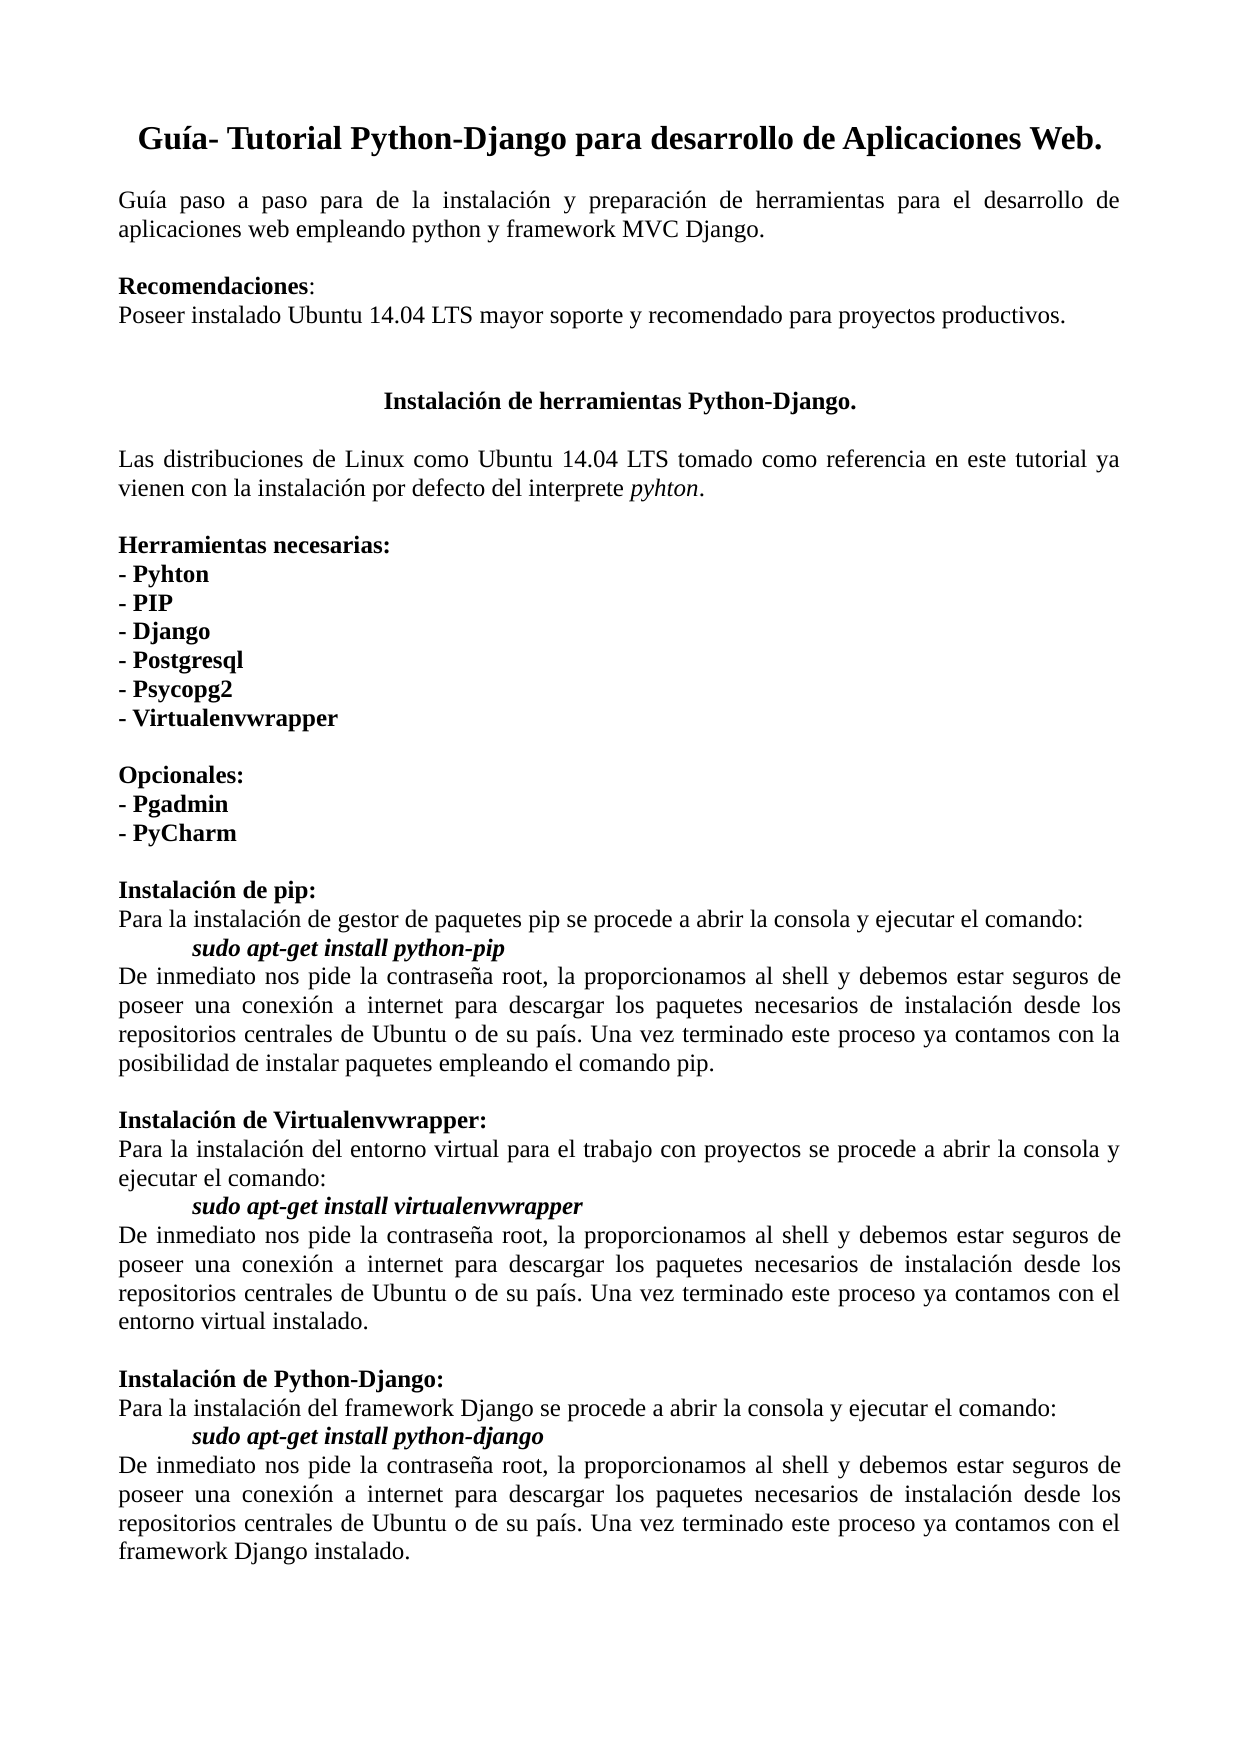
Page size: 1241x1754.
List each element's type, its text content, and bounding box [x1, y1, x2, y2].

text Guía paso a paso para de la instalación y preparación de herramientas para el desarrollo de aplicaciones web empleando python y framework MVC Django. [118, 185, 1122, 243]
text Para la instalación del framework Django se procede a abrir la consola y ejecutar el comando: [118, 1393, 1122, 1421]
text - Virtualenvwrapper [118, 703, 1122, 731]
text Instalación de pip: [118, 875, 1122, 904]
text Herramientas necesarias: [118, 530, 1122, 559]
text De inmediato nos pide la contraseña root, la proporcionamos al shell y debemos estar seguros de poseer una conexión a internet para descargar los paquetes necesarios de instalación desde los repositorios centrales de Ubuntu o de su país. Una vez terminado este proceso ya contamos con el framework Django instalado. [118, 1450, 1122, 1565]
text De inmediato nos pide la contraseña root, la proporcionamos al shell y debemos estar seguros de poseer una conexión a internet para descargar los paquetes necesarios de instalación desde los repositorios centrales de Ubuntu o de su país. Una vez terminado este proceso ya contamos con la posibilidad de instalar paquetes empleando el comando pip. [118, 961, 1122, 1076]
text Instalación de Python-Django: [118, 1364, 1122, 1393]
text - Pgadmin [118, 789, 1122, 818]
text sudo apt-get install python-pip [118, 933, 1122, 961]
text - Django [118, 616, 1122, 645]
text - PIP [118, 588, 1122, 616]
text Recomendaciones: [118, 271, 1122, 300]
text Instalación de Virtualenvwrapper: [118, 1105, 1122, 1134]
text sudo apt-get install virtualenvwrapper [118, 1191, 1122, 1220]
text - Pyhton [118, 559, 1122, 588]
text Las distribuciones de Linux como Ubuntu 14.04 LTS tomado como referencia en este tutorial ya vienen con la instalación por defecto del interprete pyhton. [118, 444, 1122, 501]
text Instalación de herramientas Python-Django. [118, 386, 1122, 415]
text De inmediato nos pide la contraseña root, la proporcionamos al shell y debemos estar seguros de poseer una conexión a internet para descargar los paquetes necesarios de instalación desde los repositorios centrales de Ubuntu o de su país. Una vez terminado este proceso ya contamos con el entorno virtual instalado. [118, 1220, 1122, 1335]
text Para la instalación del entorno virtual para el trabajo con proyectos se procede a abrir la consola y ejecutar el comando: [118, 1134, 1122, 1191]
text Opcionales: [118, 760, 1122, 789]
text - Postgresql [118, 645, 1122, 674]
text Poseer instalado Ubuntu 14.04 LTS mayor soporte y recomendado para proyectos productivos. [118, 300, 1122, 329]
text Guía- Tutorial Python-Django para desarrollo de Aplicaciones Web. [118, 118, 1122, 156]
text - PyCharm [118, 818, 1122, 846]
text Para la instalación de gestor de paquetes pip se procede a abrir la consola y ejecutar el comando: [118, 904, 1122, 933]
text - Psycopg2 [118, 674, 1122, 703]
text sudo apt-get install python-django [118, 1421, 1122, 1450]
